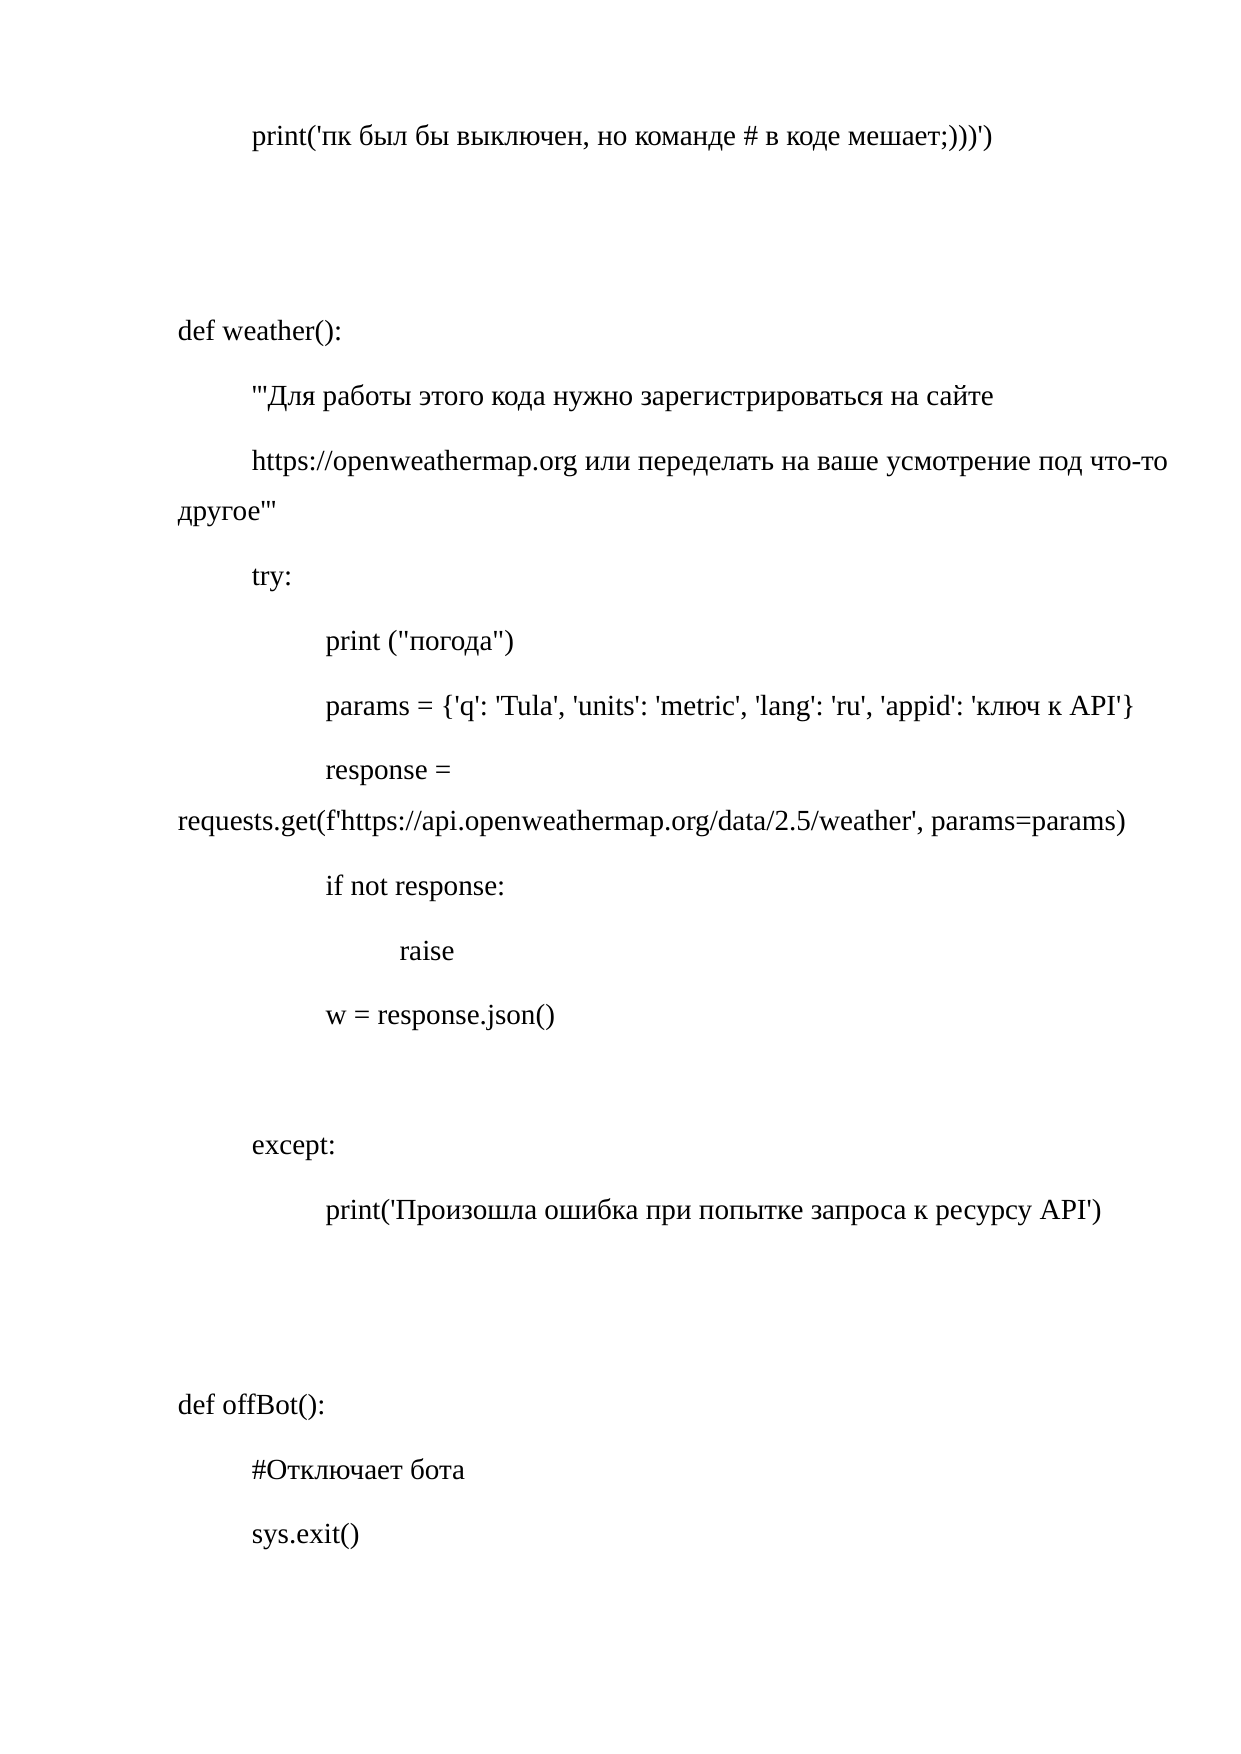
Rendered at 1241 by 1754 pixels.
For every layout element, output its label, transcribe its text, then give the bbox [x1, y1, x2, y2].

text params = {'q': 'Tula', 'units': 'metric', 'lang': 'ru', 'appid': 'ключ к API'} [178, 688, 1182, 721]
text print('пк был бы выключен, но команде # в коде мешает;)))') [178, 118, 1182, 152]
text https://openweathermap.org или переделать на ваше усмотрение под что-то другое''' [178, 443, 1182, 526]
text def offBot(): [178, 1387, 1182, 1420]
text response = requests.get(f'https://api.openweathermap.org/data/2.5/weather', params=params) [178, 752, 1182, 836]
text w = response.json() [178, 997, 1182, 1031]
text '''Для работы этого кода нужно зарегистрироваться на сайте [178, 378, 1182, 411]
text if not response: [178, 868, 1182, 901]
text #Отключает бота [178, 1452, 1182, 1485]
text print('Произошла ошибка при попытке запроса к ресурсу API') [178, 1192, 1182, 1226]
text print ("погода") [178, 623, 1182, 656]
text def weather(): [178, 313, 1182, 346]
text sys.exit() [178, 1517, 1182, 1550]
text try: [178, 558, 1182, 591]
text except: [178, 1127, 1182, 1161]
text raise [178, 933, 1182, 966]
